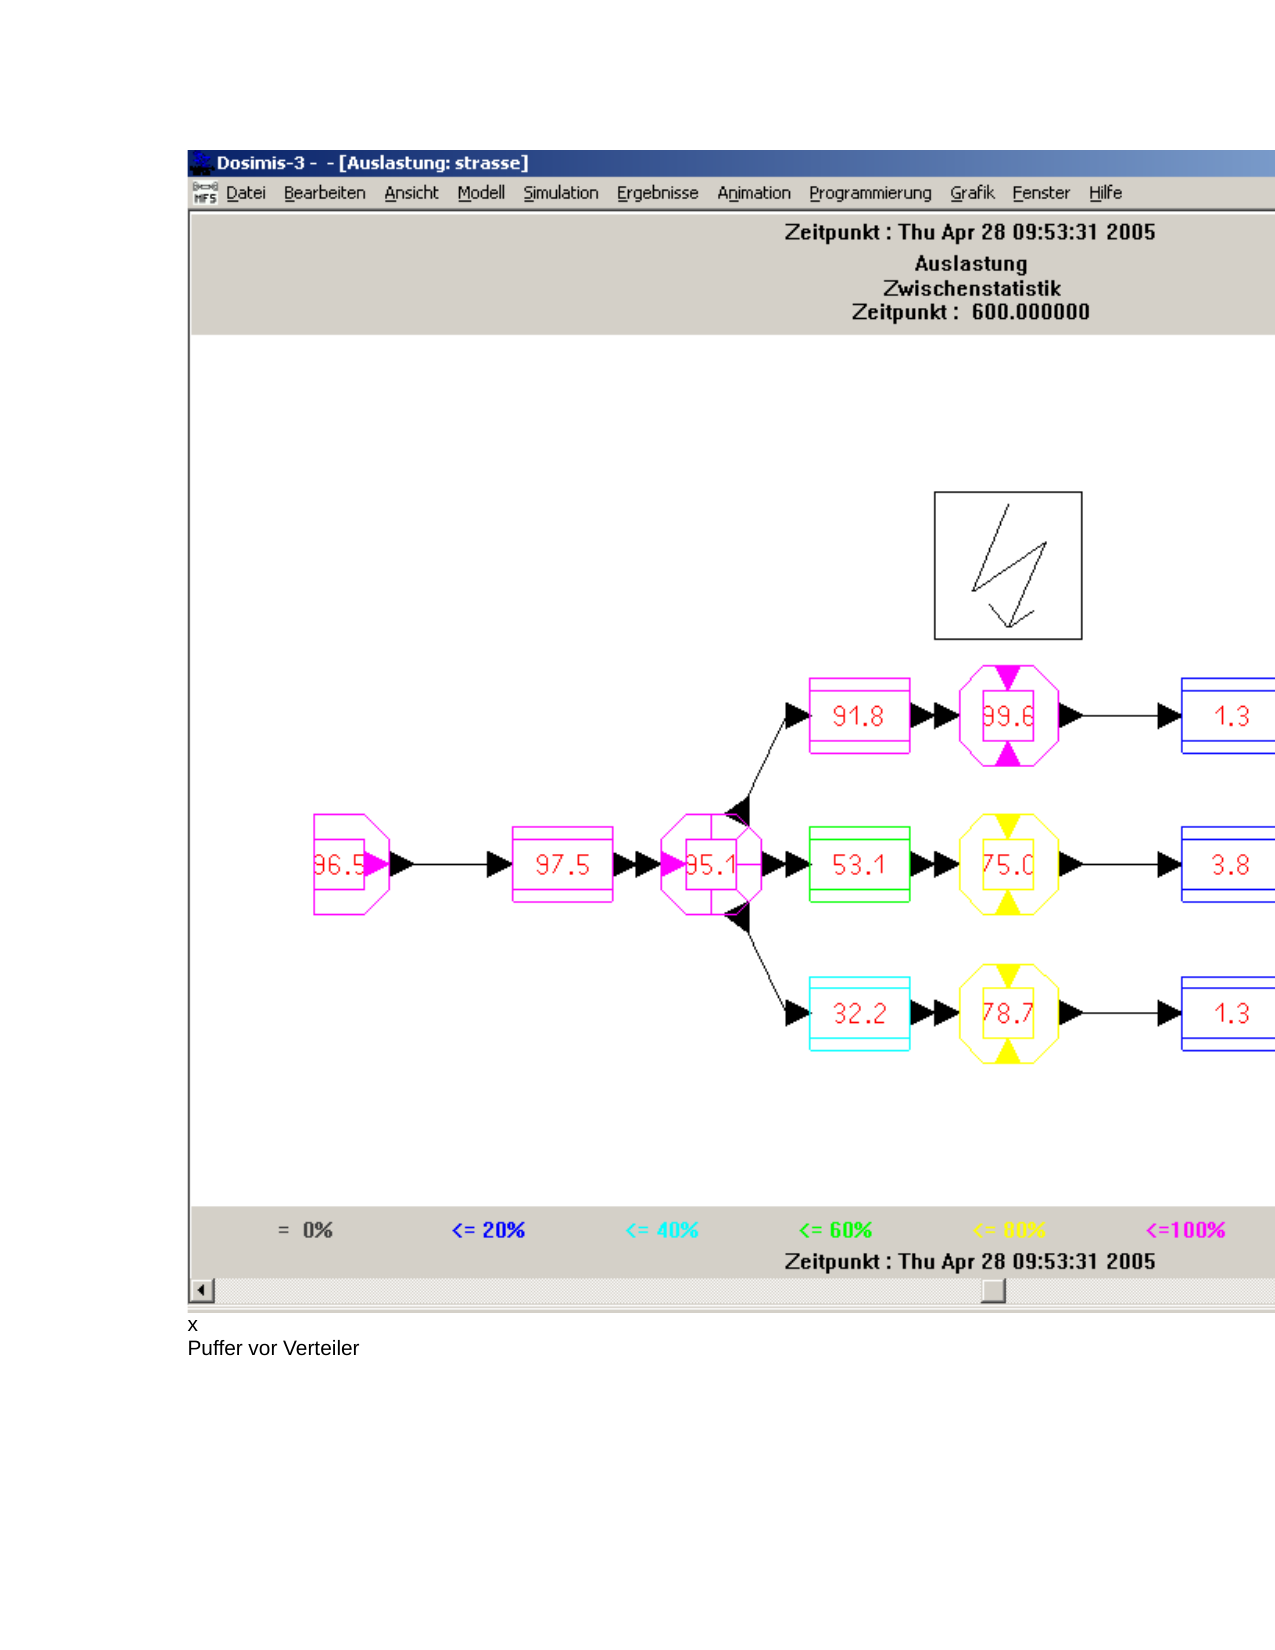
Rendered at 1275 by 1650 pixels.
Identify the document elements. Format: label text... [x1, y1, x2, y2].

text Puffer vor Verteiler [187, 1336, 1087, 1360]
text x [187, 1313, 1087, 1336]
